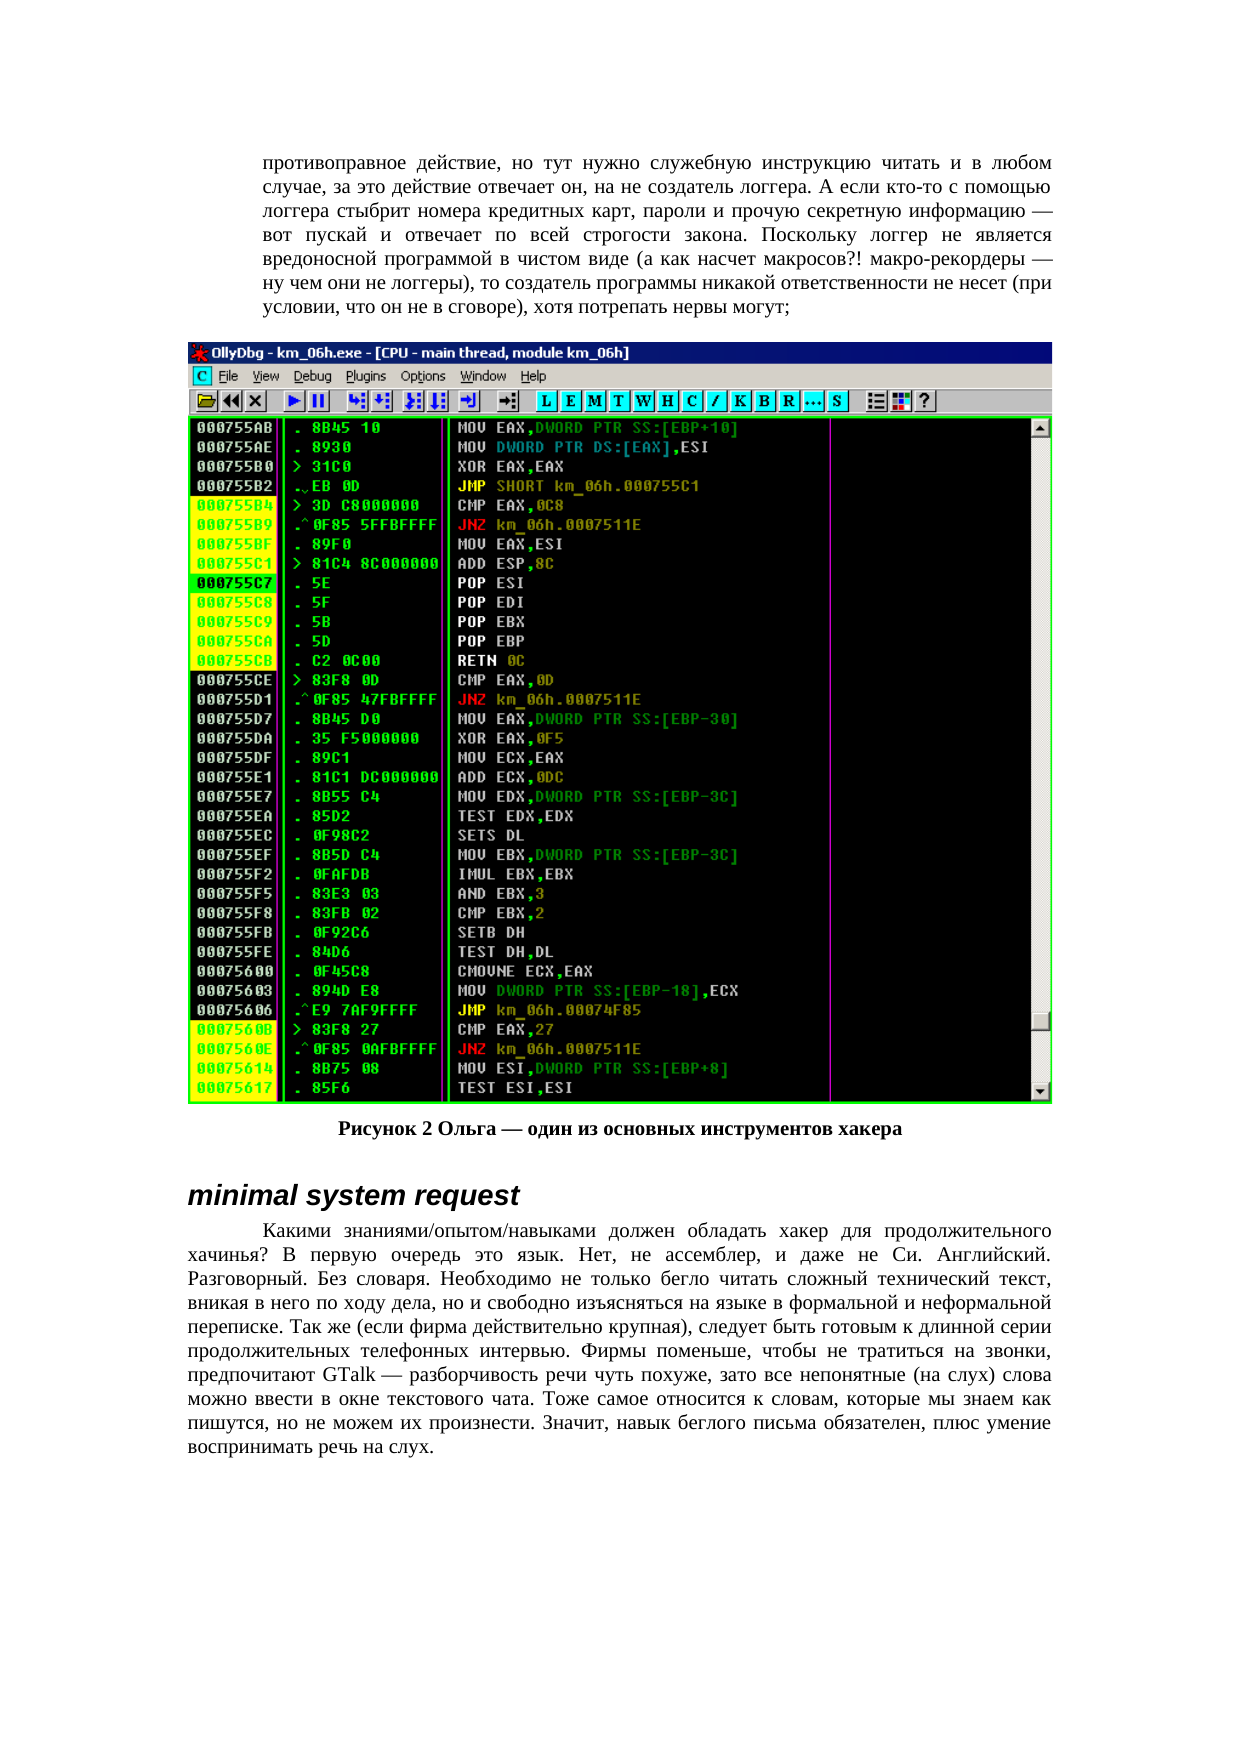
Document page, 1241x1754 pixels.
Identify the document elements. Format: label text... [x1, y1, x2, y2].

picture [188, 342, 1053, 1104]
text Какими знаниями/опытом/навыками должен обладать хакер для продолжительного хачинья? В первую очередь это язык. Нет, не ассемблер, и даже не Си. Английский. Разговорный. Без словаря. Необходимо не только бегло читать сложный технический текст, вникая в него по ходу дела, но и свободно изъясняться на языке в формальной и неформальной переписке. Так же (если фирма действительно крупная), следует быть готовым к длинной серии продолжительных телефонных интервью. Фирмы поменьше, чтобы не тратиться на звонки, предпочитают GTalk — разборчивость речи чуть похуже, зато все непонятные (на слух) слова можно ввести в окне текстового чата. Тоже самое относится к словам, которые мы знаем как пишутся, но не можем их произнести. Значит, навык беглого письма обязателен, плюс умение воспринимать речь на слух. [187, 1218, 1053, 1458]
subtitle minimal system request [187, 1178, 1053, 1211]
list противоправное действие, но тут нужно служебную инструкцию читать и в любом случае, за это действие отвечает он, на не создатель логгера. А если кто-то с помощью логгера стыбрит номера кредитных карт, пароли и прочую секретную информацию — вот пускай и отвечает по всей строгости закона. Поскольку логгер не является вредоносной программой в чистом виде (а как насчет макросов?! макро-рекордеры — ну чем они не логгеры), то создатель программы никакой ответственности не несет (при условии, что он не в сговоре), хотя потрепать нервы могут; [225, 150, 1053, 318]
text Рисунок 2 Ольга — один из основных инструментов хакера [187, 1116, 1053, 1140]
